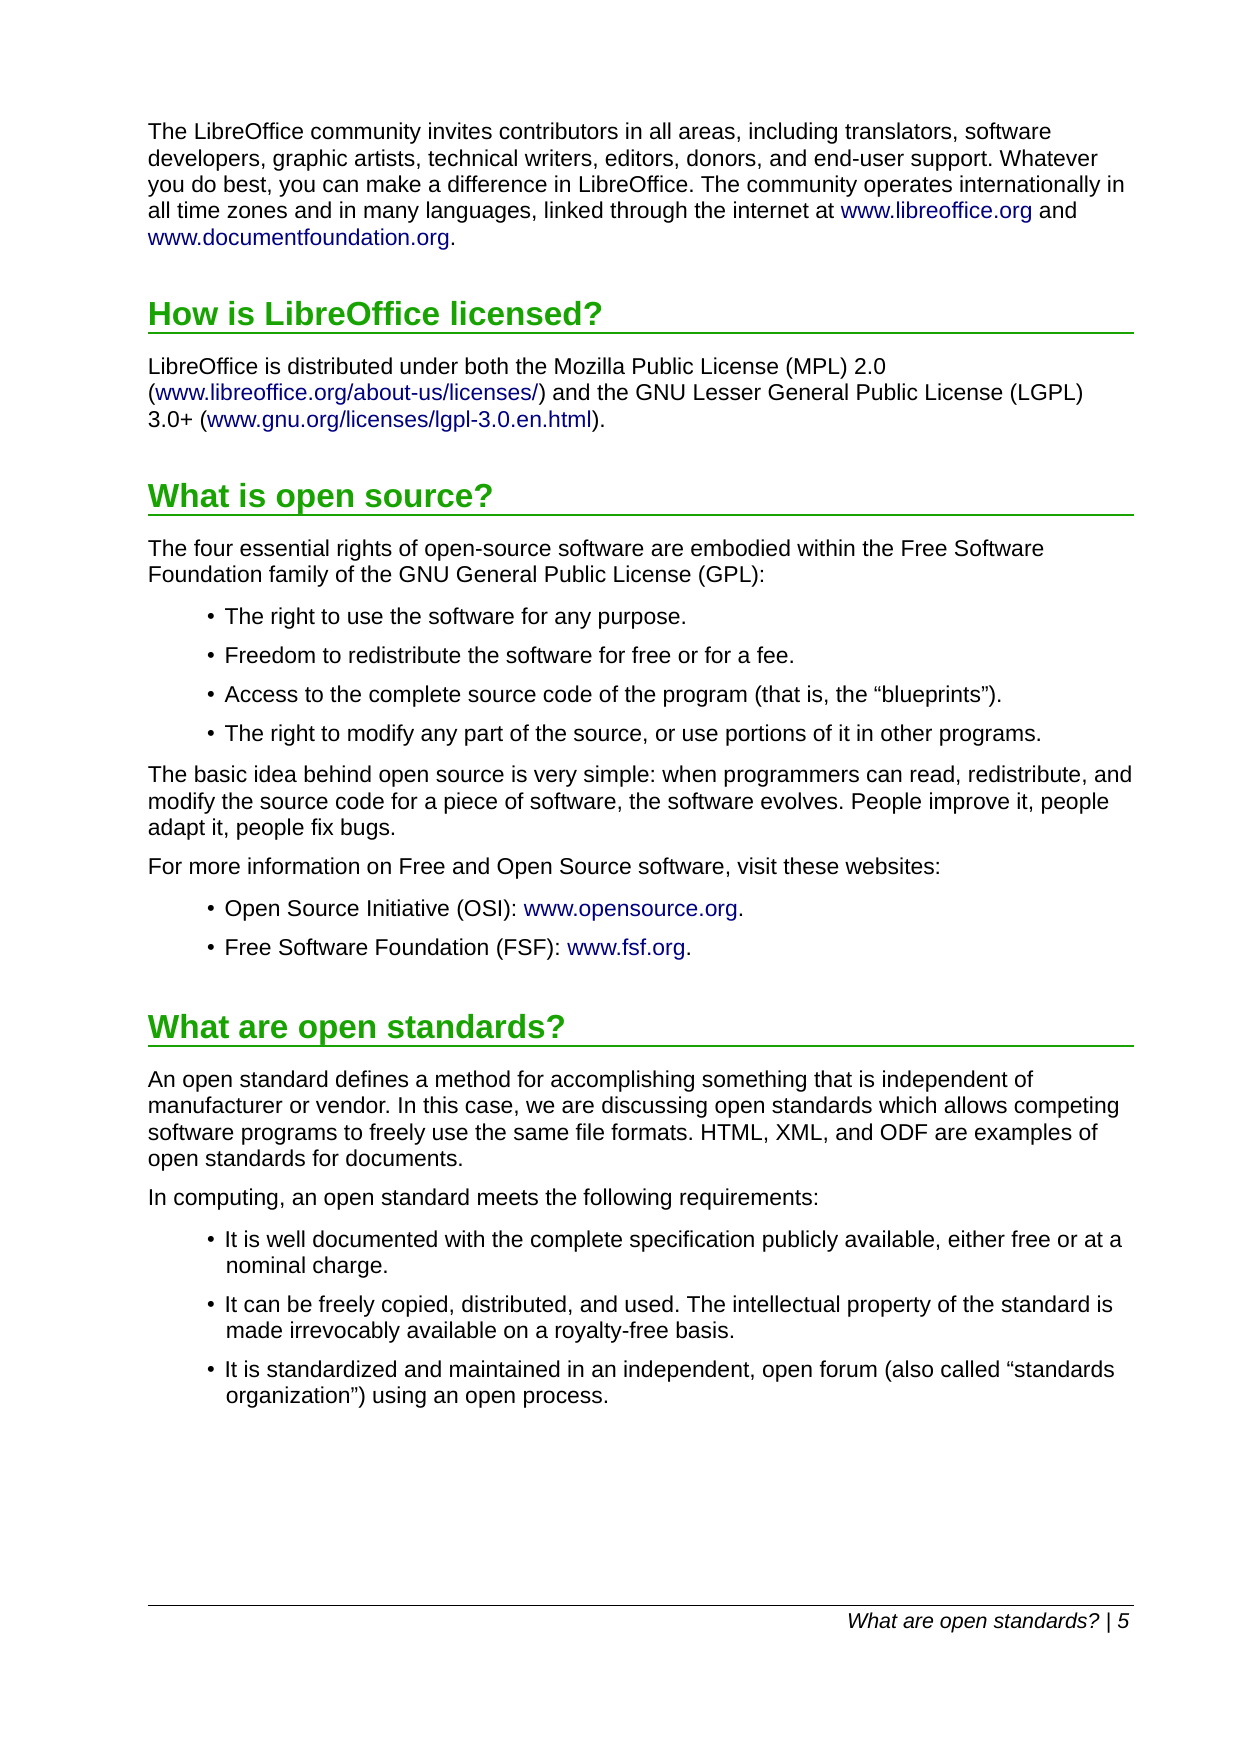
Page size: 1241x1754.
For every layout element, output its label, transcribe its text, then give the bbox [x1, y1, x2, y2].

subtitle What is open source? [148, 476, 1134, 514]
list It is well documented with the complete specification publicly available, either free or at a nominal charge. [204, 1223, 1134, 1278]
list The right to modify any part of the source, or use portions of it in other programs. [204, 717, 1134, 749]
list Free Software Foundation (FSF): www.fsf.org. [204, 931, 1134, 963]
list Freedom to redistribute the software for free or for a fee. [204, 639, 1134, 668]
subtitle How is LibreOffice licensed? [148, 294, 1134, 332]
list The right to use the software for any purpose. [204, 600, 1134, 629]
subtitle What are open standards? [148, 1007, 1134, 1045]
text In computing, an open standard meets the following requirements: [148, 1184, 1134, 1210]
list It is standardized and maintained in an independent, open forum (also called “standards organization”) using an open process. [204, 1353, 1134, 1412]
text The four essential rights of open-source software are embodied within the Free Software Foundation family of the GNU General Public License (GPL): [148, 535, 1134, 588]
text The LibreOffice community invites contributors in all areas, including translators, software developers, graphic artists, technical writers, editors, donors, and end-user support. Whatever you do best, you can make a difference in LibreOffice. The community operates internationally in all time zones and in many languages, linked through the internet at www.libreoffice.org and www.documentfoundation.org. [148, 118, 1134, 250]
list Access to the complete source code of the program (that is, the “blueprints”). [204, 678, 1134, 707]
list Open Source Initiative (OSI): www.opensource.org. [204, 892, 1134, 921]
text LibreOffice is distributed under both the Mozilla Public License (MPL) 2.0 (www.libreoffice.org/about-us/licenses/) and the GNU Lesser General Public License (LGPL) 3.0+ (www.gnu.org/licenses/lgpl-3.0.en.html). [148, 353, 1134, 432]
text The basic idea behind open source is very simple: when programmers can read, redistribute, and modify the source code for a piece of software, the software evolves. People improve it, people adapt it, people fix bugs. [148, 761, 1134, 841]
text An open standard defines a method for accomplishing something that is independent of manufacturer or vendor. In this case, we are discussing open standards which allows competing software programs to freely use the same file formats. HTML, XML, and ODF are examples of open standards for documents. [148, 1066, 1134, 1171]
list It can be freely copied, distributed, and used. The intellectual property of the standard is made irrevocably available on a royalty-free basis. [204, 1288, 1134, 1343]
text For more information on Free and Open Source software, visit these websites: [148, 853, 1134, 879]
